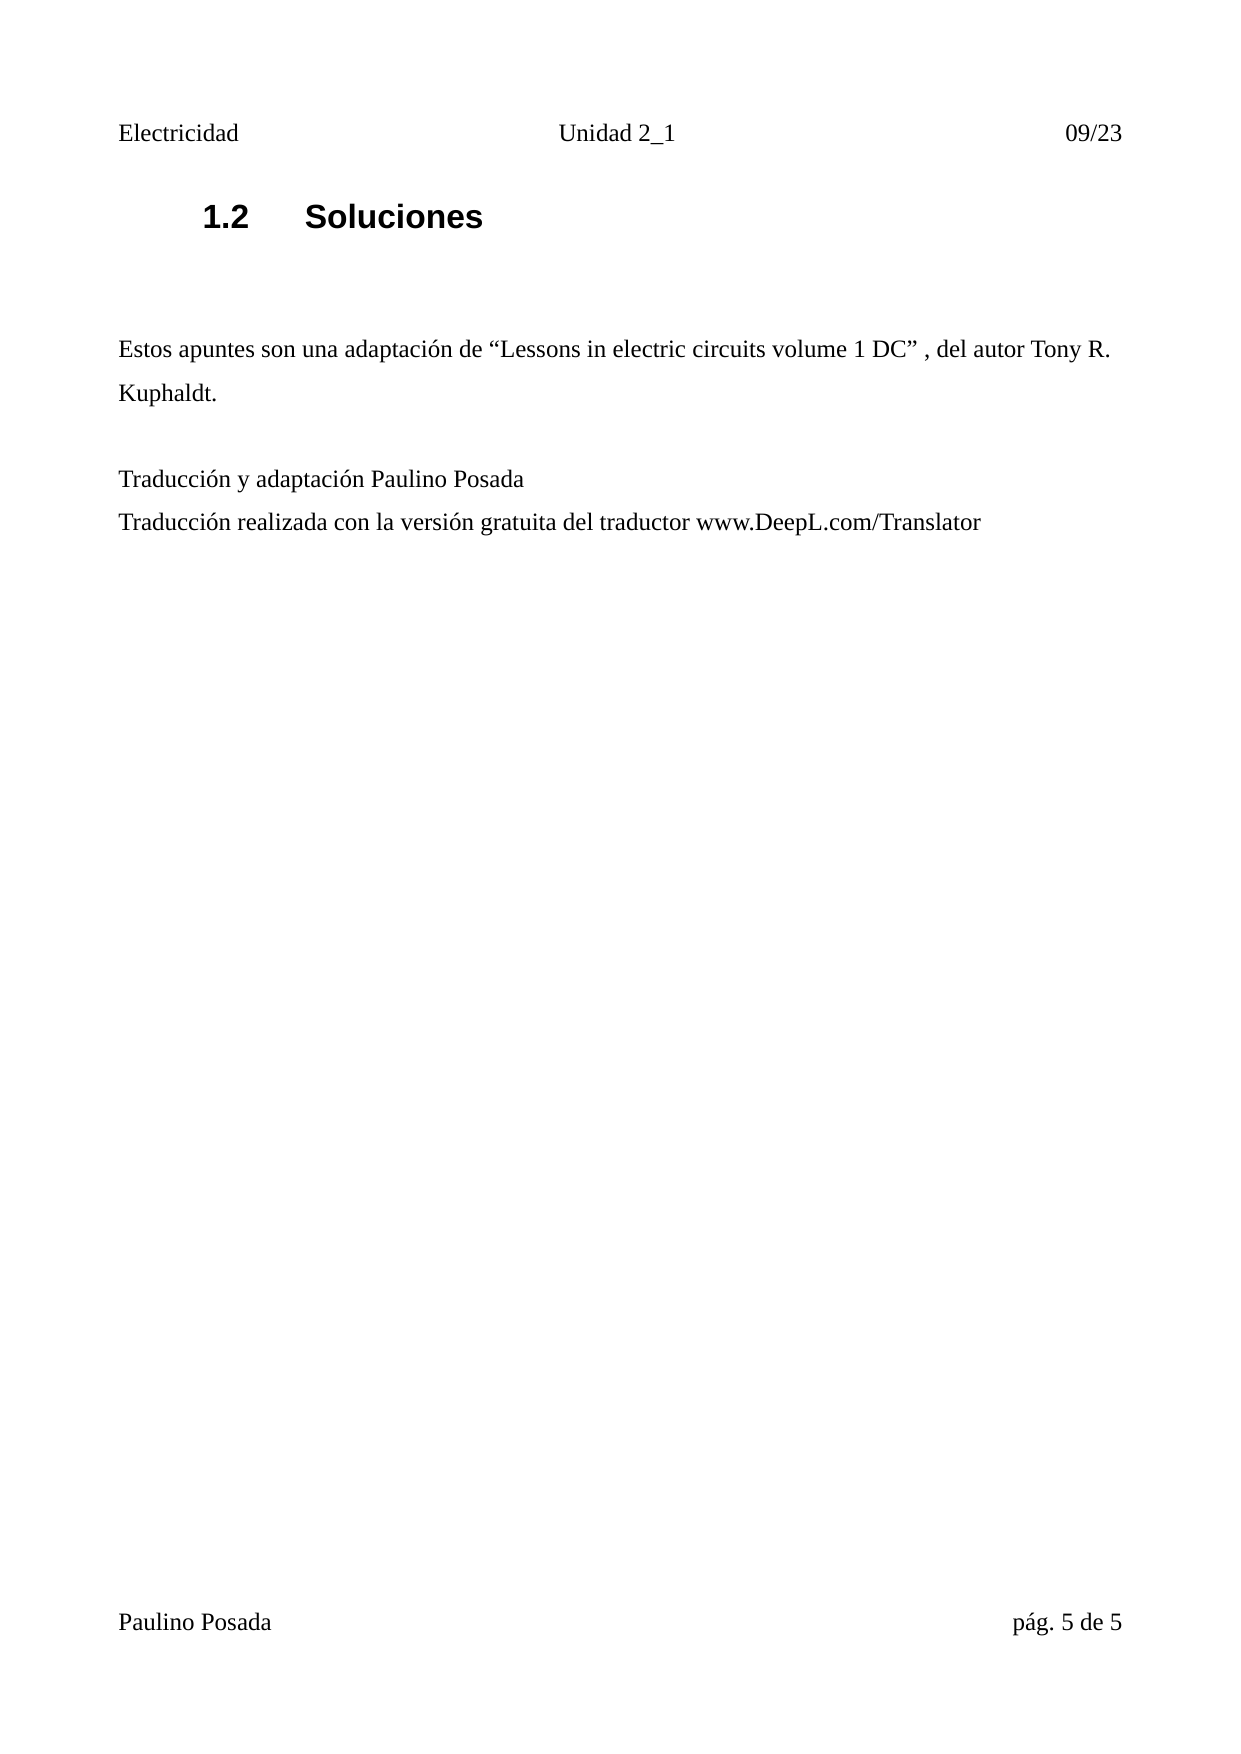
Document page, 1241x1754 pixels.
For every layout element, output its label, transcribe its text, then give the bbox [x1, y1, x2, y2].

text Traducción y adaptación Paulino Posada [118, 464, 1122, 493]
subtitle Soluciones [193, 197, 1122, 236]
text Traducción realizada con la versión gratuita del traductor www.DeepL.com/Translator [118, 507, 1122, 536]
text Estos apuntes son una adaptación de “Lessons in electric circuits volume 1 DC” , del autor Tony R. Kuphaldt. [118, 334, 1122, 406]
